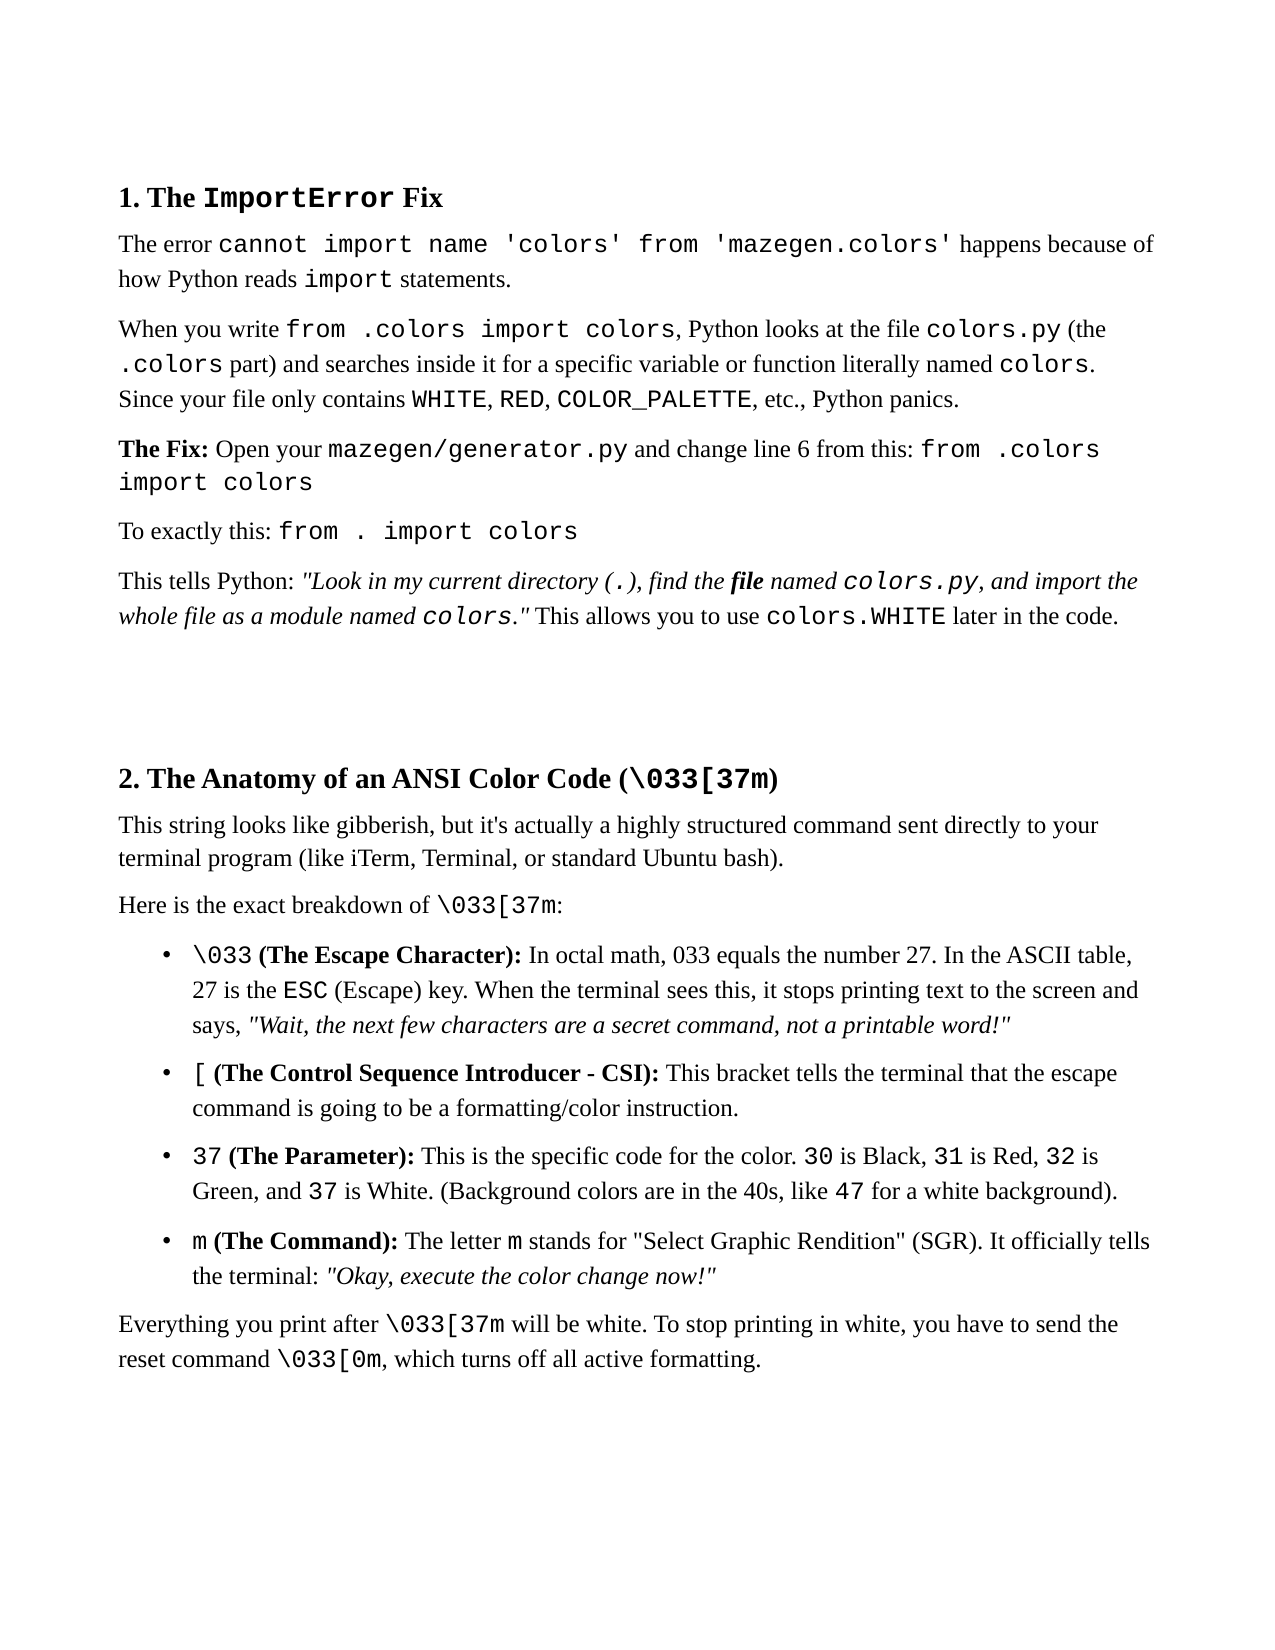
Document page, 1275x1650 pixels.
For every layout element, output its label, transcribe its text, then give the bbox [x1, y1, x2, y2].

list m (The Command): The letter m stands for "Select Graphic Rendition" (SGR). It officially tells the terminal: "Okay, execute the color change now!" [162, 1226, 1157, 1290]
text Everything you print after \033[37m will be white. To stop printing in white, you have to send the reset command \033[0m, which turns off all active formatting. [118, 1309, 1157, 1374]
text When you write from .colors import colors, Python looks at the file colors.py (the .colors part) and searches inside it for a specific variable or function literally named colors. Since your file only contains WHITE, RED, COLOR_PALETTE, etc., Python panics. [118, 314, 1157, 415]
text This tells Python: "Look in my current directory (.), find the file named colors.py, and import the whole file as a module named colors." This allows you to use colors.WHITE later in the code. [118, 566, 1157, 632]
text To exactly this: from . import colors [118, 516, 1157, 547]
subtitle 2. The Anatomy of an ANSI Color Code (\033[37m) [118, 761, 1157, 797]
text The Fix: Open your mazegen/generator.py and change line 6 from this: from .colors import colors [118, 434, 1157, 497]
list [ (The Control Sequence Introducer - CSI): This bracket tells the terminal that the escape command is going to be a formatting/color instruction. [162, 1058, 1157, 1122]
text This string looks like gibberish, but it's actually a highly structured command sent directly to your terminal program (like iTerm, Terminal, or standard Ubuntu bash). [118, 810, 1157, 871]
list 37 (The Parameter): This is the specific code for the color. 30 is Black, 31 is Red, 32 is Green, and 37 is White. (Background colors are in the 40s, like 47 for a white background). [162, 1141, 1157, 1207]
list \033 (The Escape Character): In octal math, 033 equals the number 27. In the ASCII table, 27 is the ESC (Escape) key. When the terminal sees this, it stops printing text to the screen and says, "Wait, the next few characters are a secret command, not a printable word!" [162, 940, 1157, 1039]
subtitle 1. The ImportError Fix [118, 180, 1157, 216]
text Here is the exact breakdown of \033[37m: [118, 890, 1157, 921]
text The error cannot import name 'colors' from 'mazegen.colors' happens because of how Python reads import statements. [118, 229, 1157, 295]
